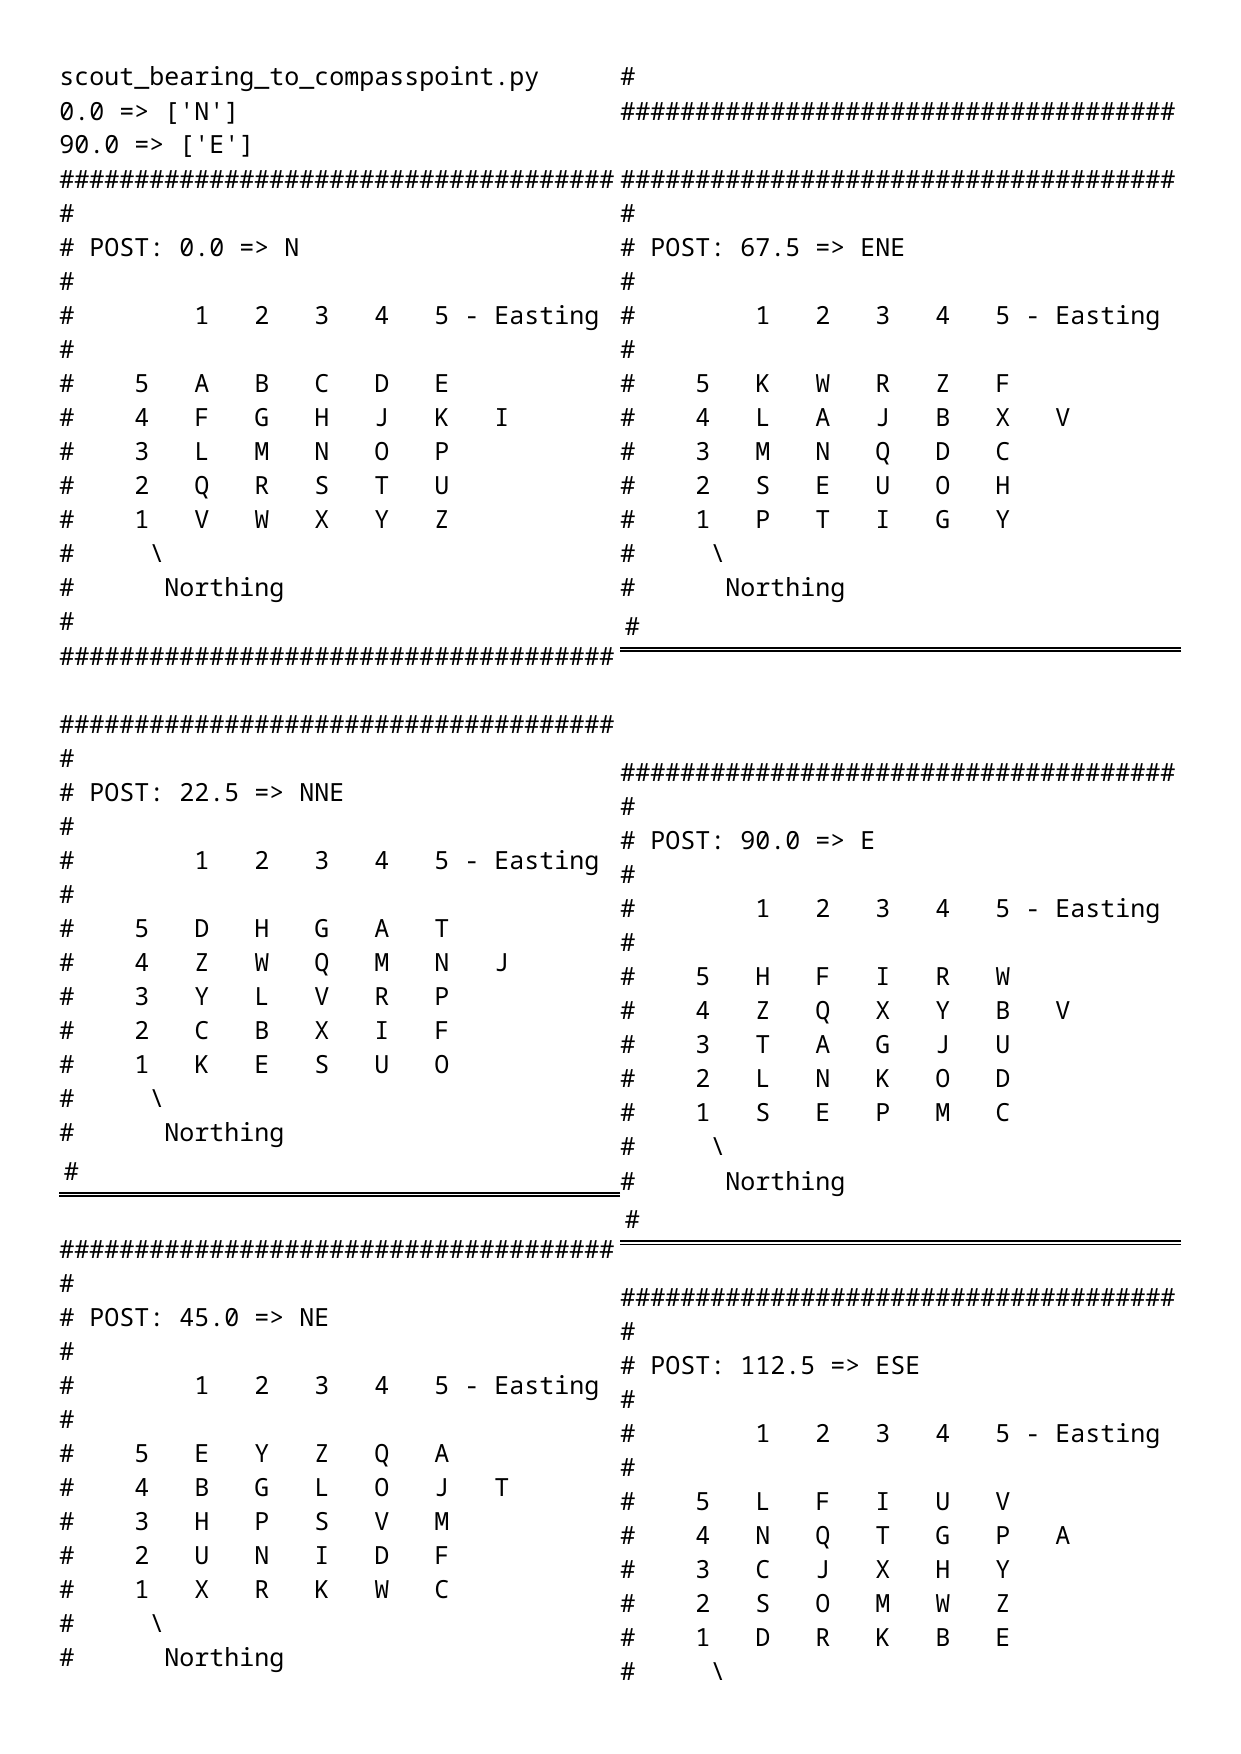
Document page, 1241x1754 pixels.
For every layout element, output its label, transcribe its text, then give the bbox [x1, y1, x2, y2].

text # POST: 45.0 => NE [59, 1299, 620, 1333]
text # Northing [59, 1640, 620, 1674]
text # \ [59, 1081, 620, 1115]
text # [59, 877, 620, 911]
text # 1 K E S U O [59, 1047, 620, 1081]
text # 4 Z W Q M N J [59, 945, 620, 979]
text # \ [620, 1654, 1181, 1688]
text # 3 M N Q D C [620, 434, 1181, 468]
text # [620, 604, 1181, 647]
text # [59, 332, 620, 366]
text # 3 T A G J U [620, 1027, 1181, 1061]
text # 4 N Q T G P A [620, 1518, 1181, 1552]
text # [620, 1197, 1181, 1240]
text # 1 2 3 4 5 - Easting [620, 891, 1181, 925]
text # [59, 808, 620, 842]
text # 1 X R K W C [59, 1572, 620, 1606]
text # [620, 195, 1181, 229]
text # 4 B G L O J T [59, 1470, 620, 1504]
text # Northing [620, 1163, 1181, 1197]
text 0.0 => ['N'] [59, 93, 620, 127]
text # POST: 0.0 => N [59, 229, 620, 263]
text # [59, 195, 620, 229]
text # [59, 740, 620, 774]
text # [620, 59, 1181, 93]
text # [620, 857, 1181, 891]
text # Northing [59, 1115, 620, 1149]
text # 1 2 3 4 5 - Easting [59, 1367, 620, 1402]
text # [620, 788, 1181, 822]
text # 5 E Y Z Q A [59, 1436, 620, 1470]
text # 2 U N I D F [59, 1538, 620, 1572]
text ##################################### [59, 1231, 620, 1265]
text # Northing [620, 570, 1181, 604]
text # \ [620, 536, 1181, 570]
text # 5 L F I U V [620, 1484, 1181, 1518]
text # [620, 332, 1181, 366]
text # 3 L M N O P [59, 434, 620, 468]
text # [59, 263, 620, 297]
text # POST: 112.5 => ESE [620, 1347, 1181, 1382]
text # \ [620, 1129, 1181, 1163]
text # 1 D R K B E [620, 1620, 1181, 1654]
text # [59, 1265, 620, 1299]
text ##################################### [620, 1279, 1181, 1313]
text # \ [59, 1606, 620, 1640]
text # 5 K W R Z F [620, 366, 1181, 400]
text # 2 S O M W Z [620, 1586, 1181, 1620]
text # POST: 22.5 => NNE [59, 774, 620, 808]
text # [59, 1333, 620, 1367]
text # 4 L A J B X V [620, 400, 1181, 434]
text # [59, 1149, 620, 1192]
text # 2 Q R S T U [59, 468, 620, 502]
text # [620, 925, 1181, 959]
text # \ [59, 536, 620, 570]
text ##################################### [59, 638, 620, 672]
text # 1 2 3 4 5 - Easting [620, 297, 1181, 332]
text # Northing [59, 570, 620, 604]
text # [620, 1382, 1181, 1416]
text # 1 2 3 4 5 - Easting [59, 842, 620, 877]
text # POST: 67.5 => ENE [620, 229, 1181, 263]
text 90.0 => ['E'] [59, 127, 620, 161]
text # 5 H F I R W [620, 959, 1181, 993]
text # 1 S E P M C [620, 1095, 1181, 1129]
text ##################################### [620, 754, 1181, 788]
text # 5 D H G A T [59, 911, 620, 945]
text # 3 H P S V M [59, 1504, 620, 1538]
text # 1 P T I G Y [620, 502, 1181, 536]
text ##################################### [620, 93, 1181, 127]
text # 2 C B X I F [59, 1013, 620, 1047]
text # [59, 1402, 620, 1436]
text # 1 2 3 4 5 - Easting [620, 1416, 1181, 1450]
text # 1 2 3 4 5 - Easting [59, 297, 620, 332]
text # 3 C J X H Y [620, 1552, 1181, 1586]
text # [620, 263, 1181, 297]
text # 5 A B C D E [59, 366, 620, 400]
text # 3 Y L V R P [59, 979, 620, 1013]
text # 4 Z Q X Y B V [620, 993, 1181, 1027]
text # [59, 604, 620, 638]
text ##################################### [620, 161, 1181, 195]
text # [620, 1450, 1181, 1484]
text # 2 L N K O D [620, 1061, 1181, 1095]
text # 2 S E U O H [620, 468, 1181, 502]
text ##################################### [59, 706, 620, 740]
text # 4 F G H J K I [59, 400, 620, 434]
text # [620, 1313, 1181, 1347]
text scout_bearing_to_compasspoint.py [59, 59, 620, 93]
text # POST: 90.0 => E [620, 822, 1181, 857]
text # 1 V W X Y Z [59, 502, 620, 536]
text ##################################### [59, 161, 620, 195]
